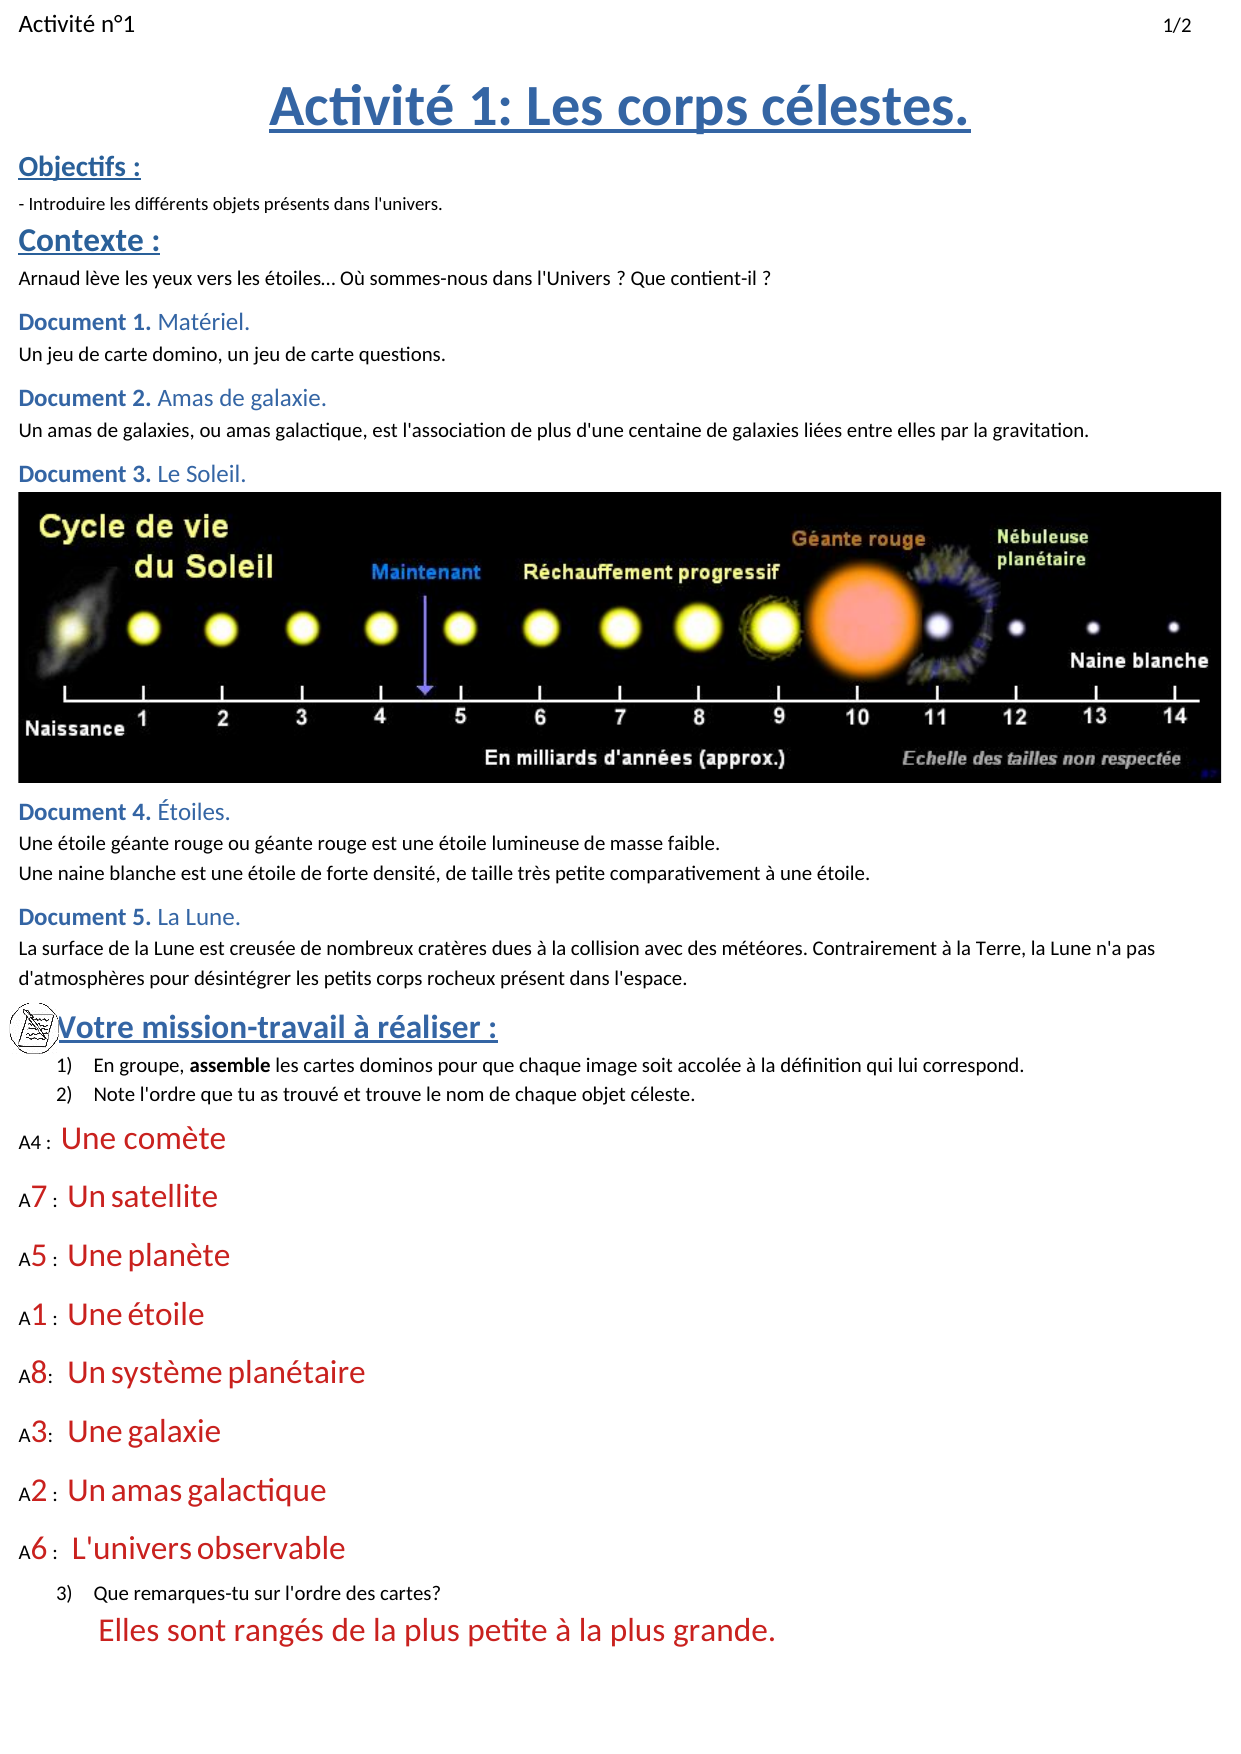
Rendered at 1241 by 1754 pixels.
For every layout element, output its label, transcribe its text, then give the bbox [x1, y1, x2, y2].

text A4 : Une comète [18, 1117, 1221, 1157]
text Contexte : [18, 218, 1221, 259]
text Document 3. Le Soleil. [18, 458, 1221, 488]
text Votre mission-travail à réaliser : [59, 1006, 1221, 1046]
text Une naine blanche est une étoile de forte densité, de taille très petite comparativement à une étoile. [18, 860, 1221, 885]
text A2 : Un amas galactique [18, 1468, 1221, 1509]
text A8: Un système planétaire [18, 1351, 1221, 1392]
picture [9, 1003, 59, 1054]
text Document 4. Étoiles. [18, 796, 1221, 826]
picture [18, 492, 1222, 783]
text Un jeu de carte domino, un jeu de carte questions. [18, 341, 1221, 367]
text A5 : Une planète [18, 1234, 1221, 1275]
text Un amas de galaxies, ou amas galactique, est l'association de plus d'une centaine de galaxies liées entre elles par la gravitation. [18, 417, 1221, 442]
list Que remarques-tu sur l'ordre des cartes? [56, 1580, 1221, 1605]
text A7 : Un satellite [18, 1175, 1221, 1216]
text A6 : L'univers observable [18, 1527, 1221, 1568]
text La surface de la Lune est creusée de nombreux cratères dues à la collision avec des météores. Contrairement à la Terre, la Lune n'a pas d'atmosphères pour désintégrer les petits corps rocheux présent dans l'espace. [18, 936, 1221, 990]
text A3: Une galaxie [18, 1410, 1221, 1451]
list En groupe, assemble les cartes dominos pour que chaque image soit accolée à la définition qui lui correspond. [56, 1052, 1221, 1078]
text Document 5. La Lune. [18, 901, 1221, 931]
text Objectifs : [18, 139, 1221, 185]
text Une étoile géante rouge ou géante rouge est une étoile lumineuse de masse faible. [18, 831, 1221, 856]
text Arnaud lève les yeux vers les étoiles… Où sommes-nous dans l'Univers ? Que contient-il ? [18, 265, 1221, 291]
text Document 1. Matériel. [18, 306, 1221, 337]
text - Introduire les différents objets présents dans l'univers. [18, 192, 1221, 215]
list Elles sont rangés de la plus petite à la plus grande. [56, 1609, 1221, 1650]
list Note l'ordre que tu as trouvé et trouve le nom de chaque objet céleste. [56, 1082, 1221, 1107]
text Document 2. Amas de galaxie. [18, 382, 1221, 412]
title Activité 1: Les corps célestes. [18, 68, 1221, 139]
text A1 : Une étoile [18, 1293, 1221, 1333]
